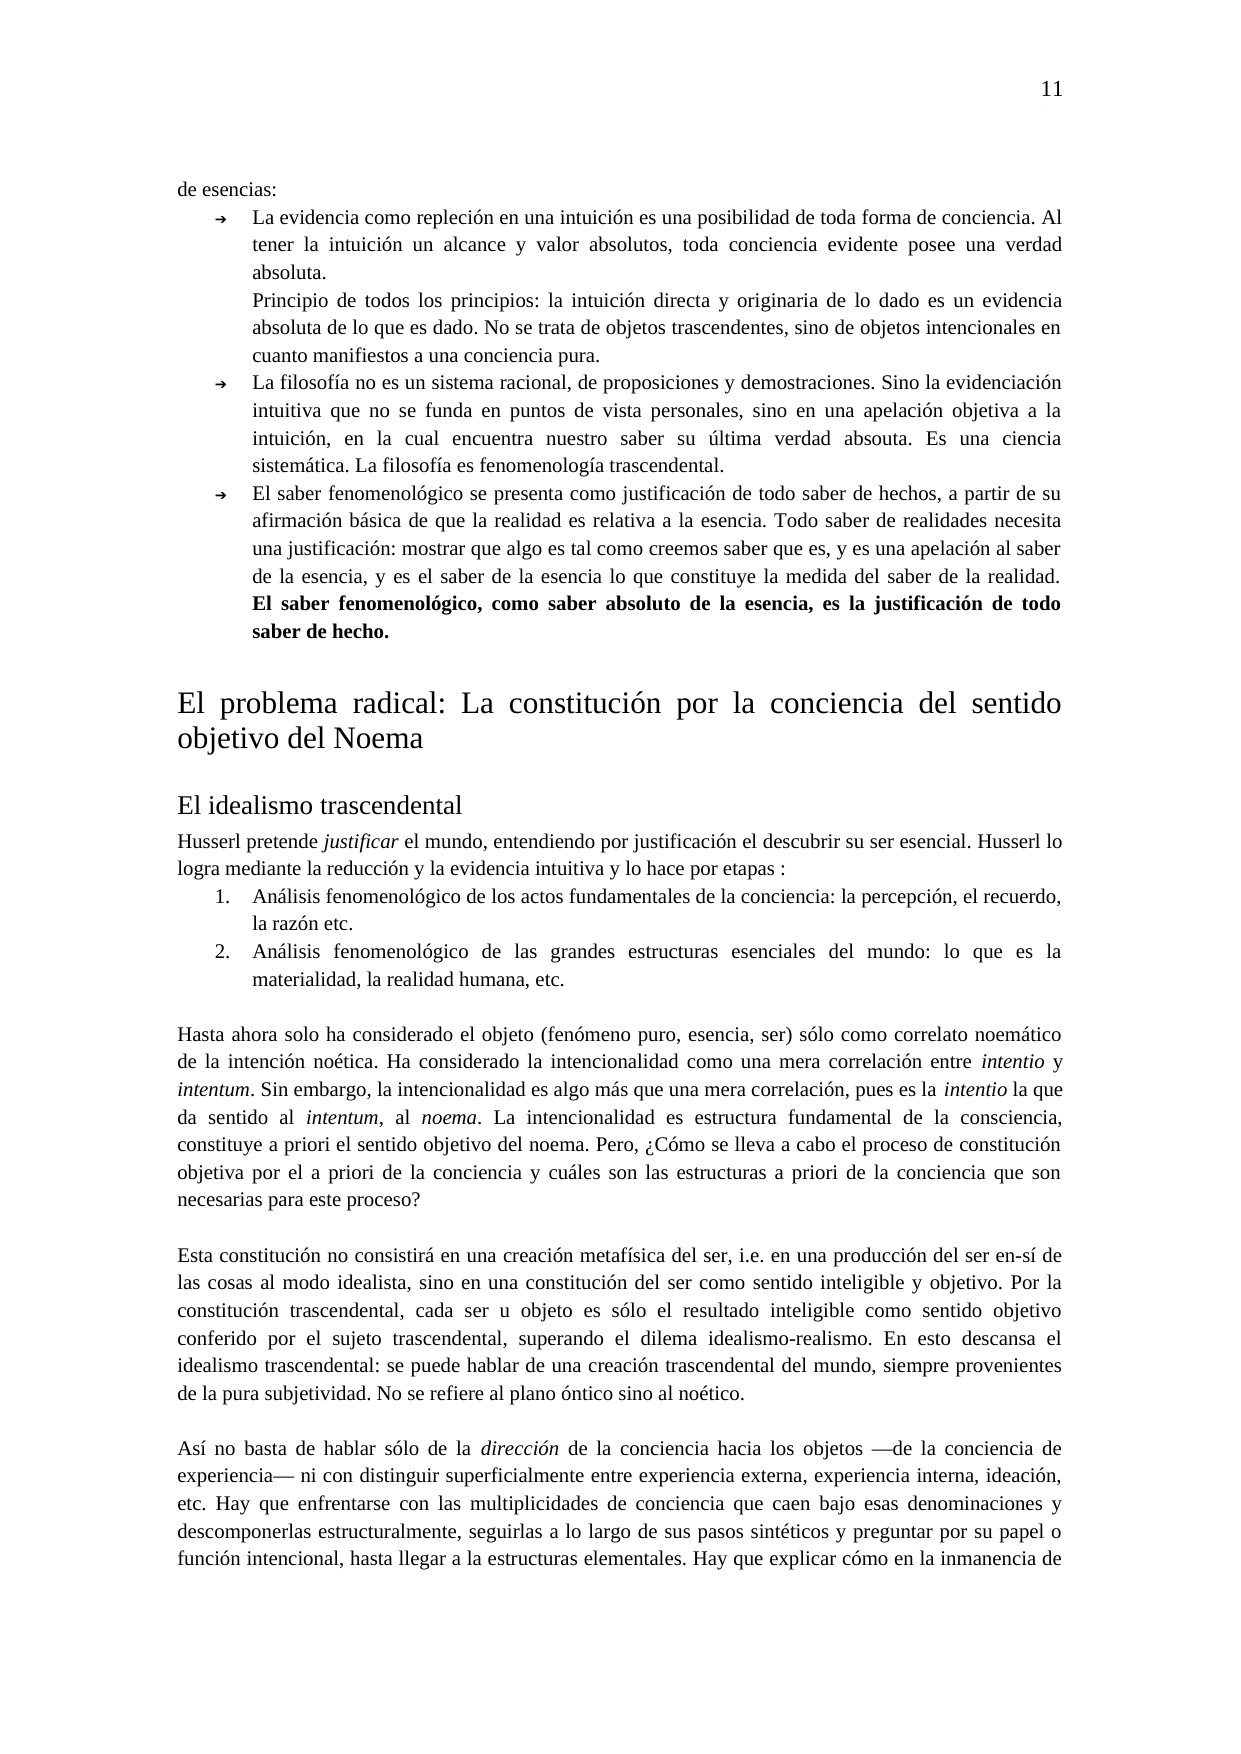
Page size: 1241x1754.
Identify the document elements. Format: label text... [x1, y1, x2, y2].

subtitle El problema radical: La constitución por la conciencia del sentido objetivo del Noema [177, 684, 1063, 756]
list Análisis fenomenológico de las grandes estructuras esenciales del mundo: lo que es la materialidad, la realidad humana, etc. [214, 939, 1063, 991]
list La evidencia como repleción en una intuición es una posibilidad de toda forma de conciencia. Al tener la intuición un alcance y valor absolutos, toda conciencia evidente posee una verdad absoluta. Principio de todos los principios: la intuición directa y originaria de lo dado es un evidencia absoluta de lo que es dado. No se trata de objetos trascendentes, sino de objetos intencionales en cuanto manifiestos a una conciencia pura. [214, 205, 1063, 367]
list Análisis fenomenológico de los actos fundamentales de la conciencia: la percepción, el recuerdo, la razón etc. [214, 884, 1063, 935]
text de esencias: [177, 177, 1063, 201]
list El saber fenomenológico se presenta como justificación de todo saber de hechos, a partir de su afirmación básica de que la realidad es relativa a la esencia. Todo saber de realidades necesita una justificación: mostrar que algo es tal como creemos saber que es, y es una apelación al saber de la esencia, y es el saber de la esencia lo que constituye la medida del saber de la realidad. El saber fenomenológico, como saber absoluto de la esencia, es la justificación de todo saber de hecho. [214, 481, 1063, 643]
text Hasta ahora solo ha considerado el objeto (fenómeno puro, esencia, ser) sólo como correlato noemático de la intención noética. Ha considerado la intencionalidad como una mera correlación entre intentio y intentum. Sin embargo, la intencionalidad es algo más que una mera correlación, pues es la intentio la que da sentido al intentum, al noema. La intencionalidad es estructura fundamental de la consciencia, constituye a priori el sentido objetivo del noema. Pero, ¿Cómo se lleva a cabo el proceso de constitución objetiva por el a priori de la conciencia y cuáles son las estructuras a priori de la conciencia que son necesarias para este proceso? [177, 1022, 1063, 1211]
text Así no basta de hablar sólo de la dirección de la conciencia hacia los objetos —de la conciencia de experiencia— ni con distinguir superficialmente entre experiencia externa, experiencia interna, ideación, etc. Hay que enfrentarse con las multiplicidades de conciencia que caen bajo esas denominaciones y descomponerlas estructuralmente, seguirlas a lo largo de sus pasos sintéticos y preguntar por su papel o función intencional, hasta llegar a la estructuras elementales. Hay que explicar cómo en la inmanencia de [177, 1436, 1063, 1570]
text Husserl pretende justificar el mundo, entendiendo por justificación el descubrir su ser esencial. Husserl lo logra mediante la reducción y la evidencia intuitiva y lo hace por etapas : [177, 828, 1063, 880]
subtitle El idealismo trascendental [177, 789, 1063, 820]
list La filosofía no es un sistema racional, de proposiciones y demostraciones. Sino la evidenciación intuitiva que no se funda en puntos de vista personales, sino en una apelación objetiva a la intuición, en la cual encuentra nuestro saber su última verdad absouta. Es una ciencia sistemática. La filosofía es fenomenología trascendental. [214, 370, 1063, 477]
text Esta constitución no consistirá en una creación metafísica del ser, i.e. en una producción del ser en-sí de las cosas al modo idealista, sino en una constitución del ser como sentido inteligible y objetivo. Por la constitución trascendental, cada ser u objeto es sólo el resultado inteligible como sentido objetivo conferido por el sujeto trascendental, superando el dilema idealismo-realismo. En esto descansa el idealismo trascendental: se puede hablar de una creación trascendental del mundo, siempre provenientes de la pura subjetividad. No se refiere al plano óntico sino al noético. [177, 1243, 1063, 1405]
